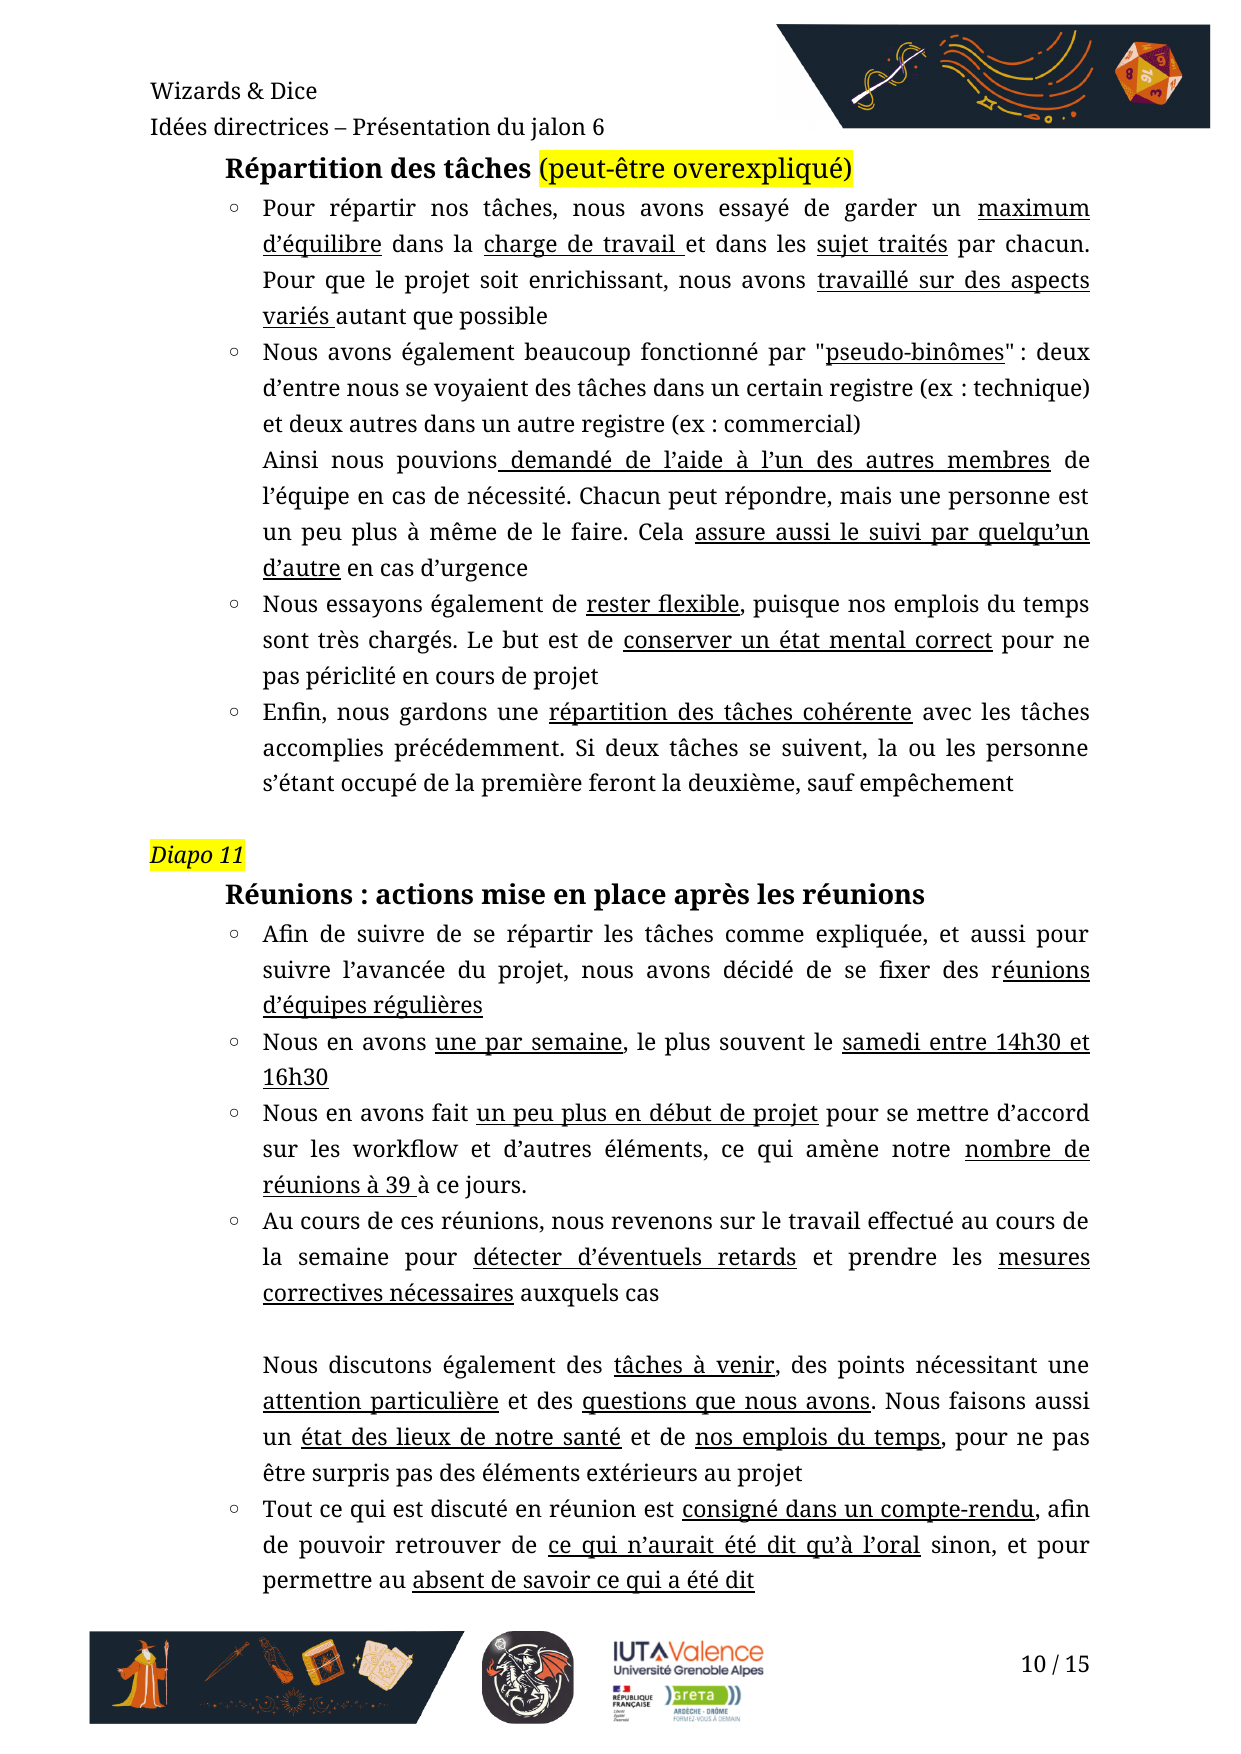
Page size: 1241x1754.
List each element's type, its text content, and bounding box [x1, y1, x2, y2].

list Tout ce qui est discuté en réunion est consigné dans un compte-rendu, afin de pouvoir retrouver de ce qui n’aurait été dit qu’à l’oral sinon, et pour permettre au absent de savoir ce qui a été dit [225, 1493, 1090, 1596]
list Nous en avons une par semaine, le plus souvent le samedi entre 14h30 et 16h30 [225, 1025, 1090, 1093]
list Nous essayons également de rester flexible, puisque nos emplois du temps sont très chargés. Le but est de conserver un état mental correct pour ne pas périclité en cours de projet [225, 588, 1090, 691]
list Nous avons également beaucoup fonctionné par "pseudo-binômes" : deux d’entre nous se voyaient des tâches dans un certain registre (ex : technique) et deux autres dans un autre registre (ex : commercial) [225, 336, 1090, 439]
list Nous discutons également des tâches à venir, des points nécessitant une attention particulière et des questions que nous avons. Nous faisons aussi un état des lieux de notre santé et de nos emplois du temps, pour ne pas être surpris pas des éléments extérieurs au projet [225, 1349, 1090, 1488]
list Ainsi nous pouvions demandé de l’aide à l’un des autres membres de l’équipe en cas de nécessité. Chacun peut répondre, mais une personne est un peu plus à même de le faire. Cela assure aussi le suivi par quelqu’un d’autre en cas d’urgence [225, 444, 1090, 583]
list Au cours de ces réunions, nous revenons sur le travail effectué au cours de la semaine pour détecter d’éventuels retards et prendre les mesures correctives nécessaires auxquels cas [225, 1205, 1090, 1308]
list Nous en avons fait un peu plus en début de projet pour se mettre d’accord sur les workflow et d’autres éléments, ce qui amène notre nombre de réunions à 39 à ce jours. [225, 1097, 1090, 1200]
picture [771, 21, 1218, 131]
list Enfin, nous gardons une répartition des tâches cohérente avec les tâches accomplies précédemment. Si deux tâches se suivent, la ou les personne s’étant occupé de la première feront la deuxième, sauf empêchement [225, 696, 1090, 799]
list Afin de suivre de se répartir les tâches comme expliquée, et aussi pour suivre l’avancée du projet, nous avons décidé de se fixer des réunions d’équipes régulières [225, 918, 1090, 1021]
list Répartition des tâches (peut-être overexpliqué) [187, 150, 1090, 187]
list Réunions : actions mise en place après les réunions [187, 875, 1090, 912]
text Diapo 11 [150, 839, 1090, 871]
list Pour répartir nos tâches, nous avons essayé de garder un maximum d’équilibre dans la charge de travail et dans les sujet traités par chacun. Pour que le projet soit enrichissant, nous avons travaillé sur des aspects variés autant que possible [225, 192, 1090, 331]
picture [81, 1620, 788, 1733]
